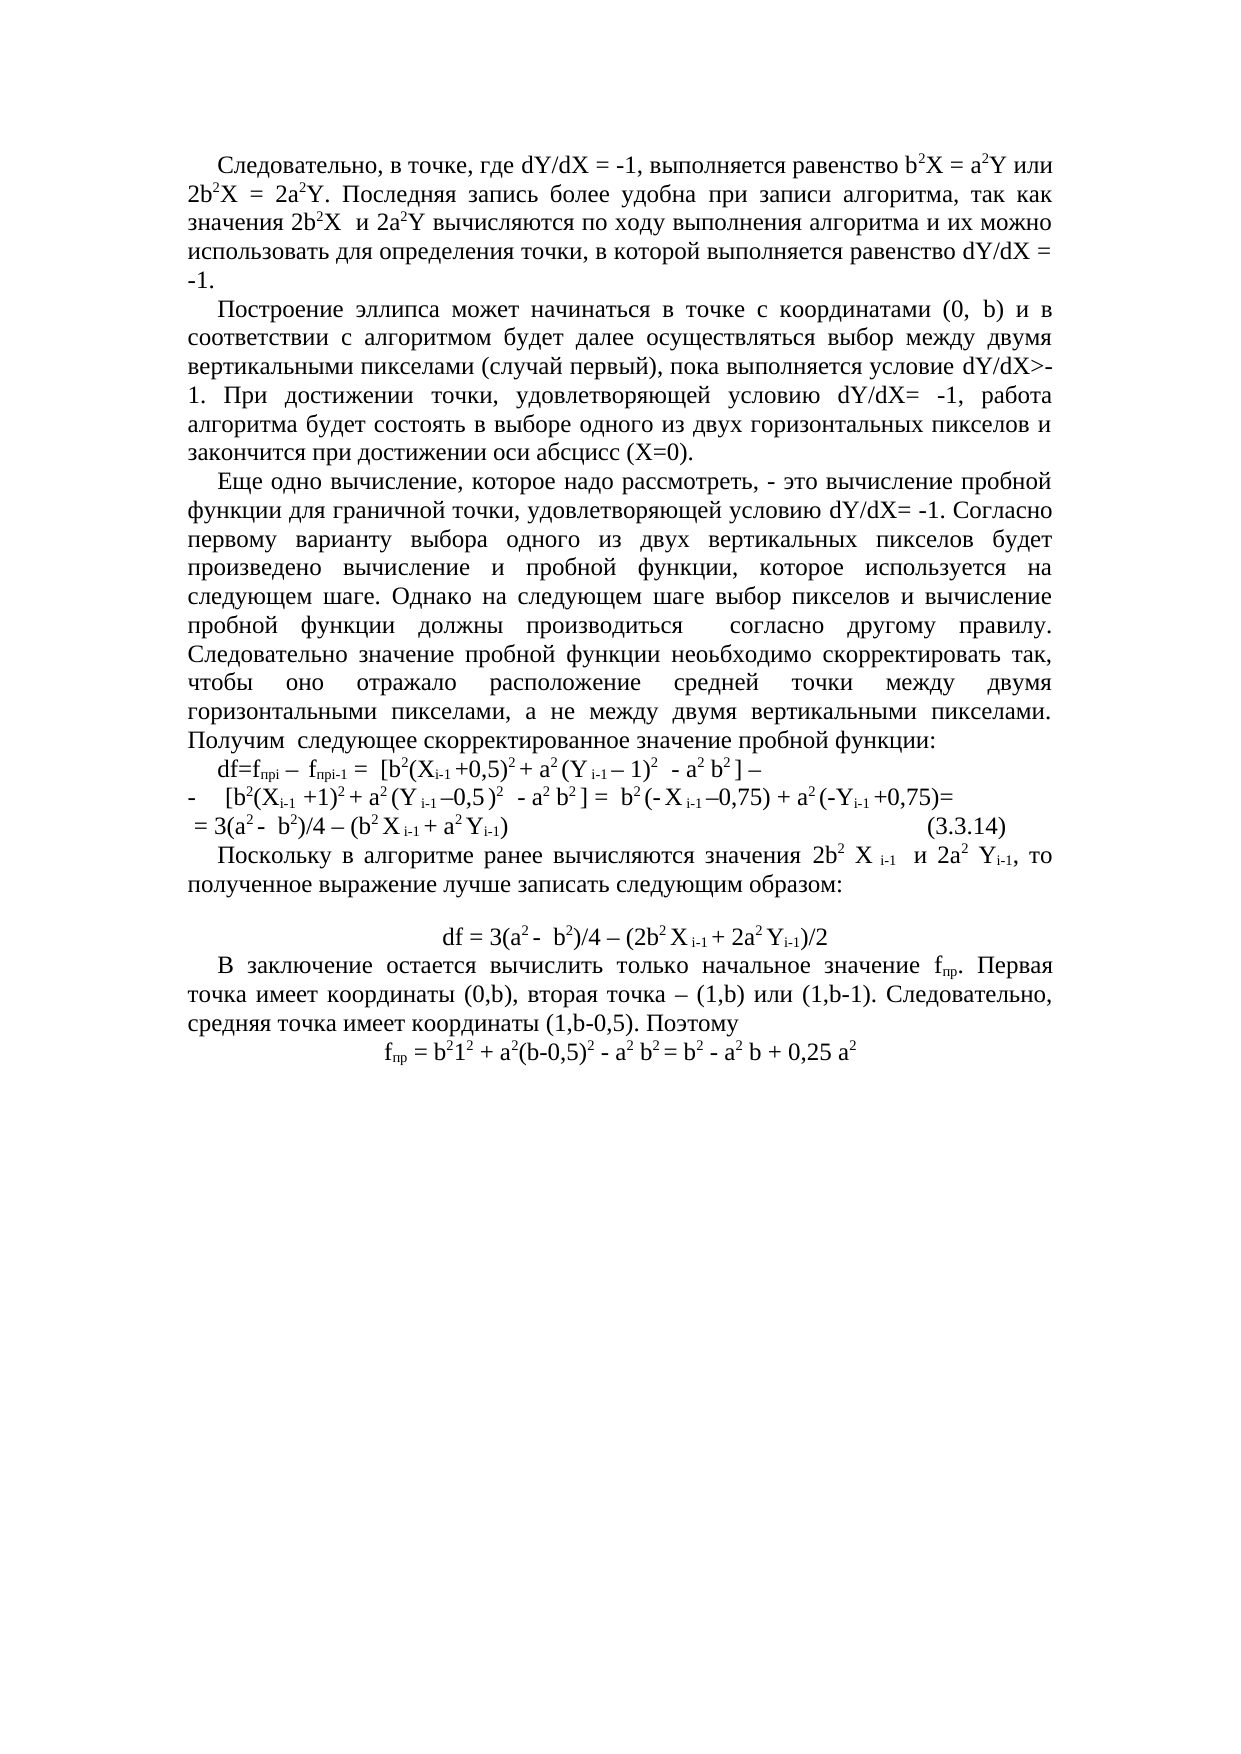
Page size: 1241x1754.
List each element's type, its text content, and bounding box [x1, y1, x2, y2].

text df = 3(a2 - b2)/4 – (2b2 X i-1 + 2a2 Yi-1)/2 [187, 922, 1053, 950]
text Построение эллипса может начинаться в точке с координатами (0, b) и в соответствии с алгоритмом будет далее осуществляться выбор между двумя вертикальными пикселами (случай первый), пока выполняется условие dY/dX>-1. При достижении точки, удовлетворяющей условию dY/dX= -1, работа алгоритма будет состоять в выборе одного из двух горизонтальных пикселов и закончится при достижении оси абсцисс (X=0). [187, 294, 1053, 466]
subtitle В заключение остается вычислить только начальное значение fпр. Первая точка имеет координаты (0,b), вторая точка – (1,b) или (1,b-1). Следовательно, средняя точка имеет координаты (1,b-0,5). Поэтому [187, 950, 1053, 1037]
subtitle Следовательно, в точке, где dY/dX = -1, выполняется равенство b2X = a2Y или 2b2X = 2a2Y. Последняя запись более удобна при записи алгоритма, так как значения 2b2X и 2a2Y вычисляются по ходу выполнения алгоритма и их можно использовать для определения точки, в которой выполняется равенство dY/dX = -1. [187, 150, 1053, 294]
list [b2(Xi-1 +1)2 + a2 (Y i-1 –0,5 )2 - a2 b2 ] = b2 (- X i-1 –0,75) + а2 (-Yi-1 +0,75)= [187, 782, 1053, 811]
text df=fпрi – fпрi-1 = [b2(Xi-1 +0,5)2 + a2 (Y i-1 – 1)2 - a2 b2 ] – [187, 754, 1053, 782]
text fпр = b212 + a2(b-0,5)2 - a2 b2 = b2 - a2 b + 0,25 a2 [187, 1037, 1053, 1065]
text = 3(a2 - b2)/4 – (b2 X i-1 + a2 Yi-1) (3.3.14) [187, 811, 1053, 840]
subtitle Поскольку в алгоритме ранее вычисляются значения 2b2 X i-1 и 2a2 Yi-1, то полученное выражение лучше записать следующим образом: [187, 840, 1053, 897]
text Еще одно вычисление, которое надо рассмотреть, - это вычисление пробной функции для граничной точки, удовлетворяющей условию dY/dX= -1. Согласно первому варианту выбора одного из двух вертикальных пикселов будет произведено вычисление и пробной функции, которое используется на следующем шаге. Однако на следующем шаге выбор пикселов и вычисление пробной функции должны производиться согласно другому правилу. Следовательно значение пробной функции неоьбходимо скорректировать так, чтобы оно отражало расположение средней точки между двумя горизонтальными пикселами, а не между двумя вертикальными пикселами. Получим следующее скорректированное значение пробной функции: [187, 466, 1053, 754]
